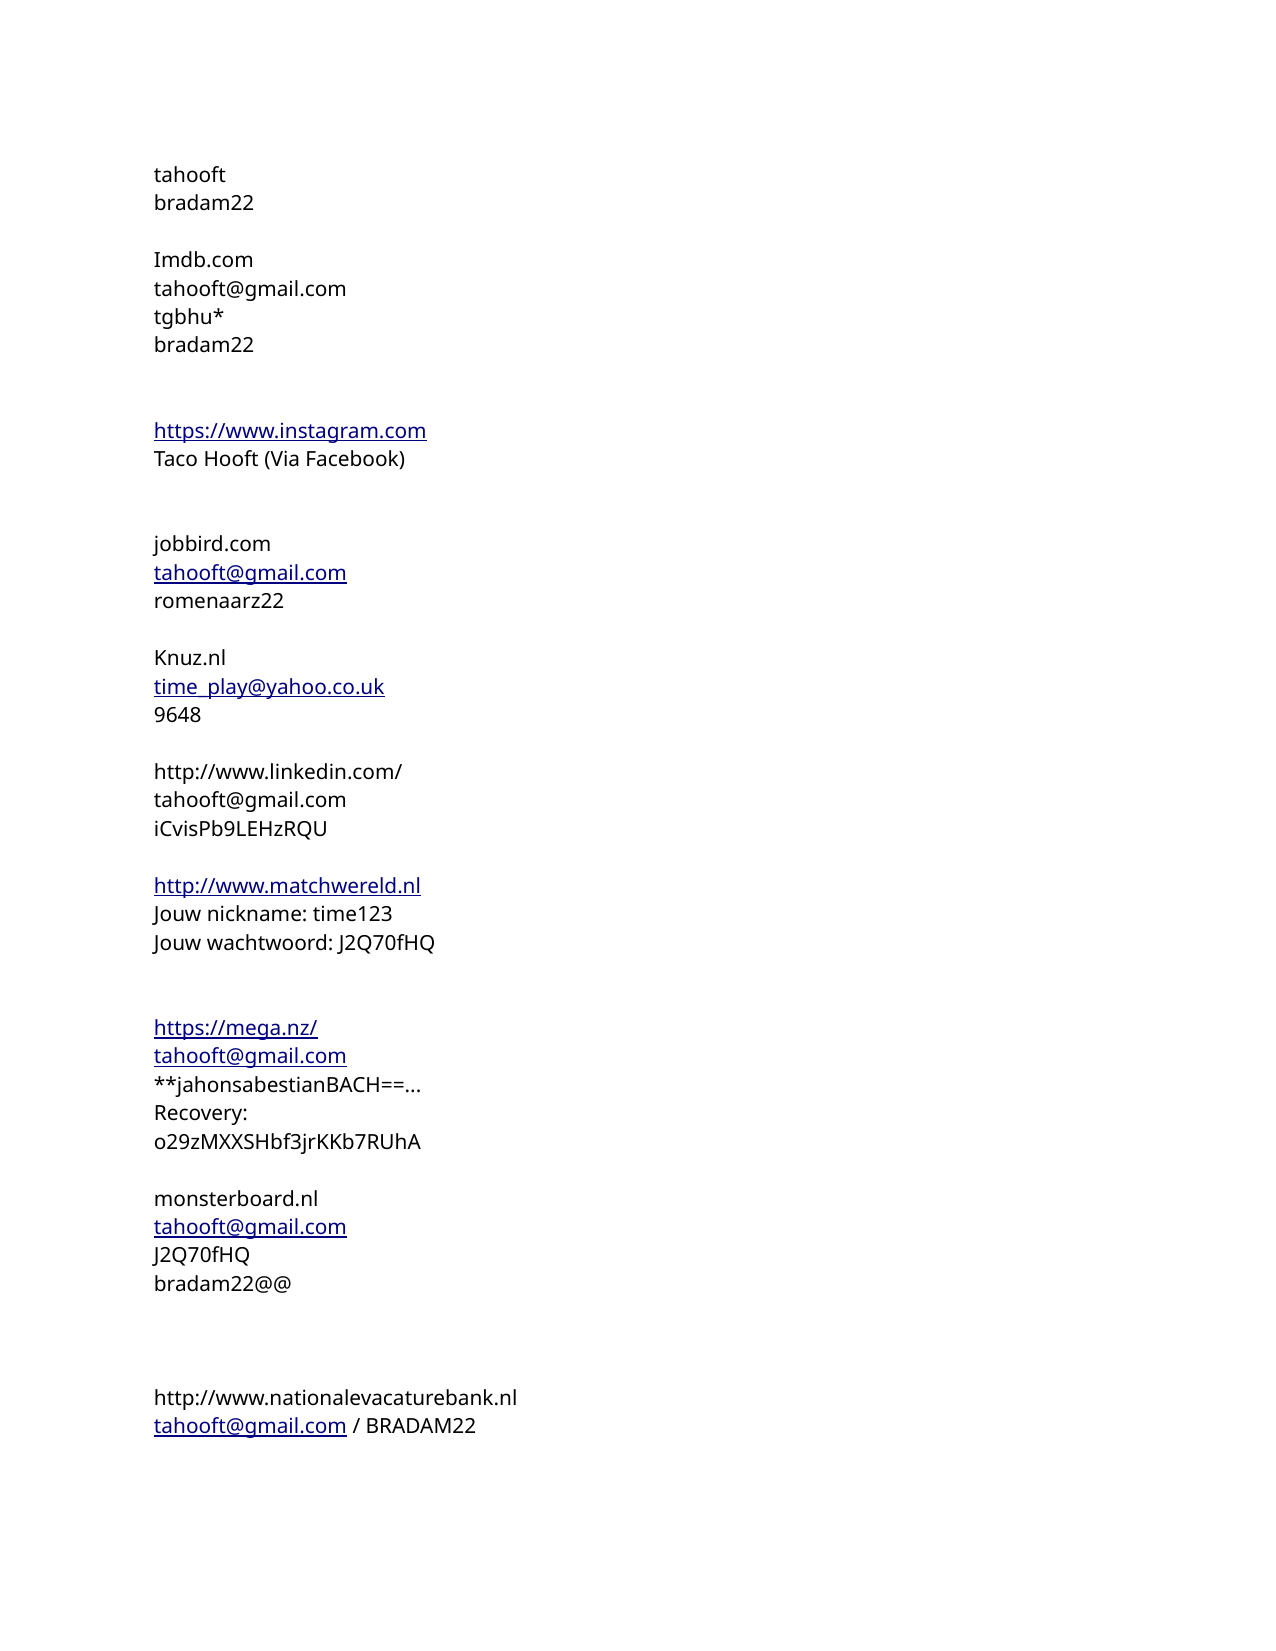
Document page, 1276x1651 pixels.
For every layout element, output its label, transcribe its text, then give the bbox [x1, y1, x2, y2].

text J2Q70fHQ [147, 1241, 1128, 1269]
text o29zMXXSHbf3jrKKb7RUhA [147, 1127, 1128, 1155]
text iCvisPb9LEHzRQU [147, 814, 1128, 842]
text bradam22 [147, 331, 1128, 359]
text tahooft@gmail.com [147, 1041, 1128, 1070]
text Imdb.com [147, 245, 1128, 274]
text tgbhu* [147, 302, 1128, 331]
text monsterboard.nl [147, 1184, 1128, 1212]
text Recovery: [147, 1098, 1128, 1127]
text Taco Hooft (Via Facebook) [147, 444, 1128, 473]
text tahooft@gmail.com [147, 786, 1128, 814]
text Jouw nickname: time123 [147, 899, 1128, 928]
text https://mega.nz/ [147, 1013, 1128, 1041]
text tahooft@gmail.com [147, 274, 1128, 302]
text tahooft@gmail.com [147, 558, 1128, 586]
text tahooft [147, 154, 1128, 188]
text jobbird.com [147, 529, 1128, 558]
text **jahonsabestianBACH==... [147, 1070, 1128, 1098]
text http://www.nationalevacaturebank.nl [147, 1383, 1128, 1411]
text Jouw wachtwoord: J2Q70fHQ [147, 928, 1128, 956]
text http://www.linkedin.com/ [147, 757, 1128, 786]
text tahooft@gmail.com / BRADAM22 [147, 1411, 1128, 1439]
text romenaarz22 [147, 586, 1128, 615]
text https://www.instagram.com [147, 416, 1128, 444]
text Knuz.nl time_play@yahoo.co.uk 9648 [147, 643, 1128, 729]
text tahooft@gmail.com [147, 1212, 1128, 1241]
text http://www.matchwereld.nl [147, 871, 1128, 899]
text bradam22 [147, 188, 1128, 217]
text bradam22@@ [147, 1269, 1128, 1297]
